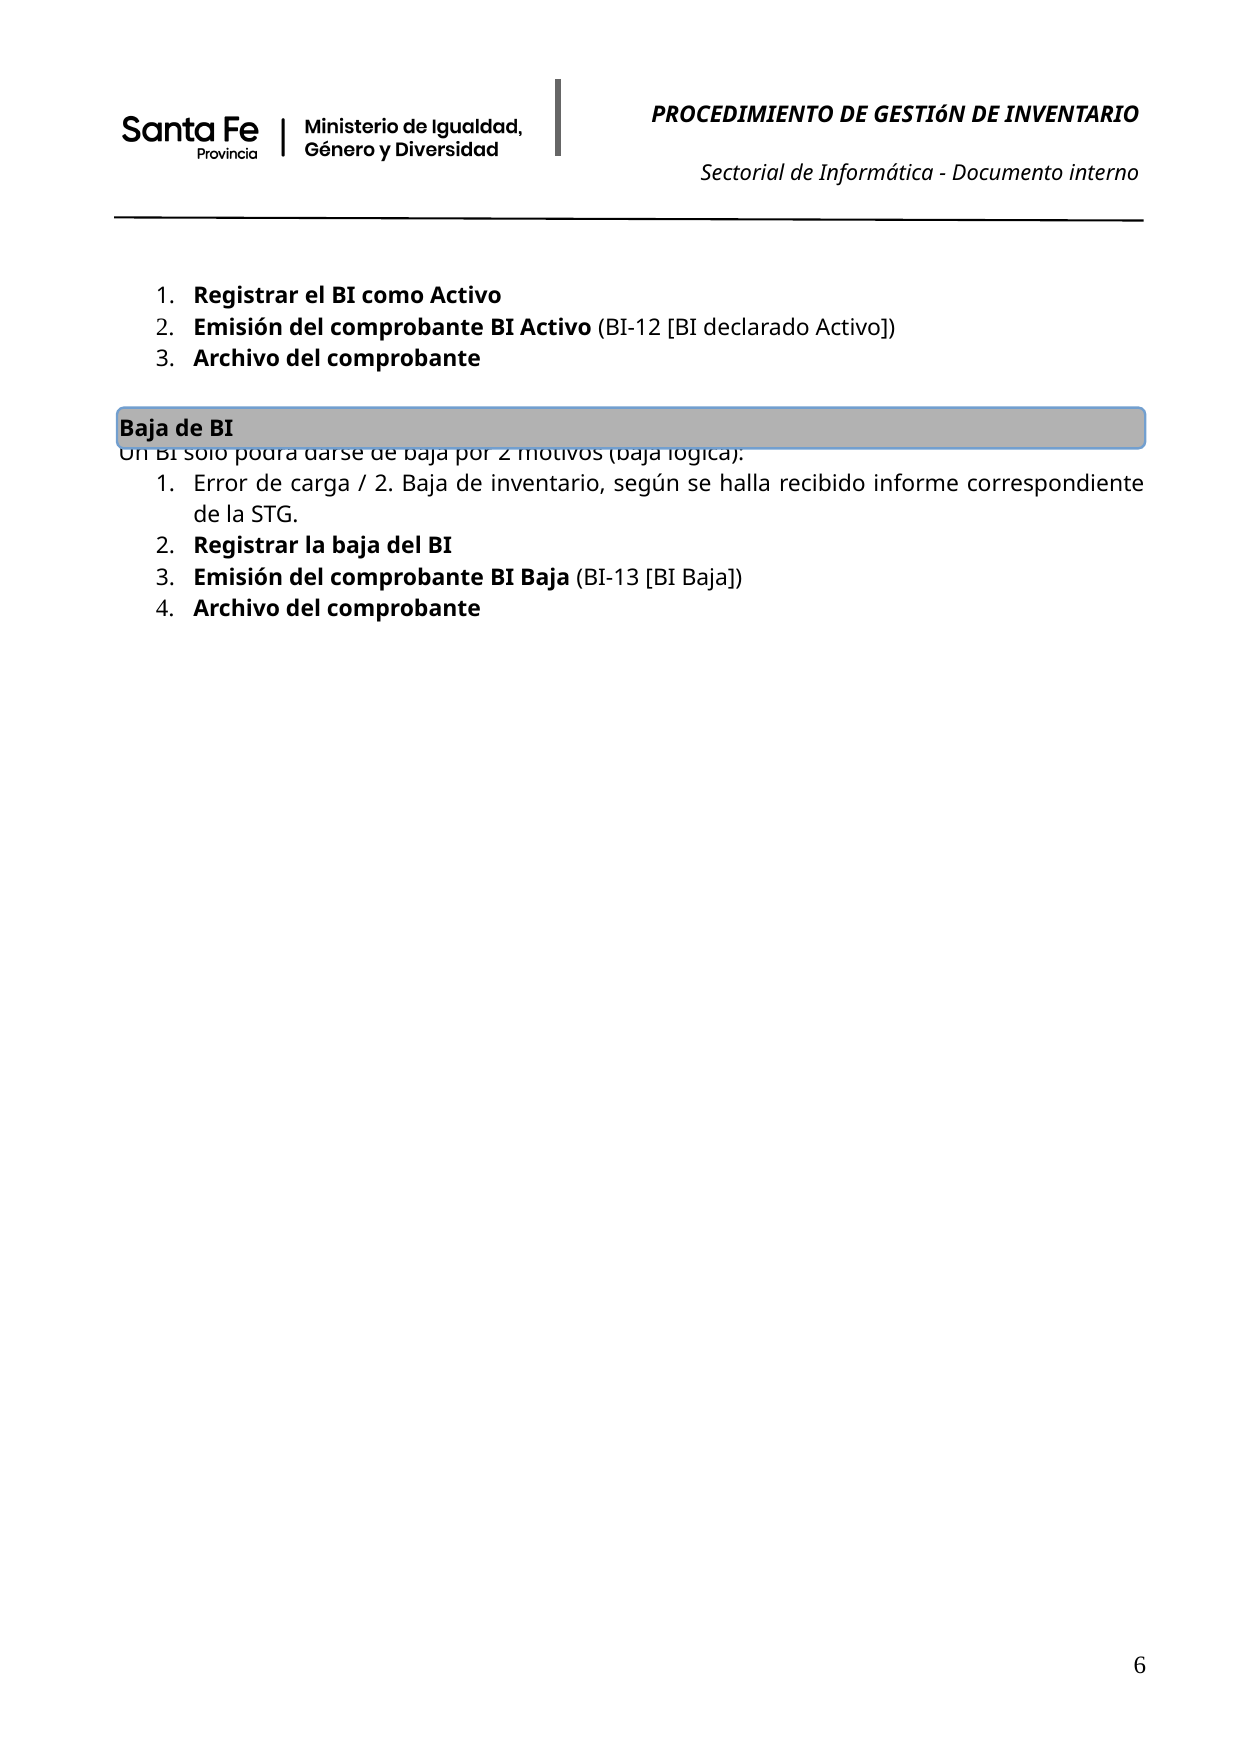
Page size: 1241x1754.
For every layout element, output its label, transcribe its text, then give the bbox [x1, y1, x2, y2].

list Error de carga / 2. Baja de inventario, según se halla recibido informe correspondiente de la STG. [156, 467, 1146, 529]
picture [102, 100, 550, 170]
list Registrar la baja del BI [156, 529, 1146, 561]
list Emisión del comprobante BI Activo (BI-12 [BI declarado Activo]) [156, 311, 1146, 342]
list Emisión del comprobante BI Baja (BI-13 [BI Baja]) [156, 561, 1146, 592]
list Archivo del comprobante [156, 342, 1146, 373]
list Archivo del comprobante [156, 592, 1146, 623]
list Registrar el BI como Activo [156, 279, 1146, 311]
text Un BI sólo podrá darse de baja por 2 motivos (baja lógica): [118, 446, 1146, 467]
